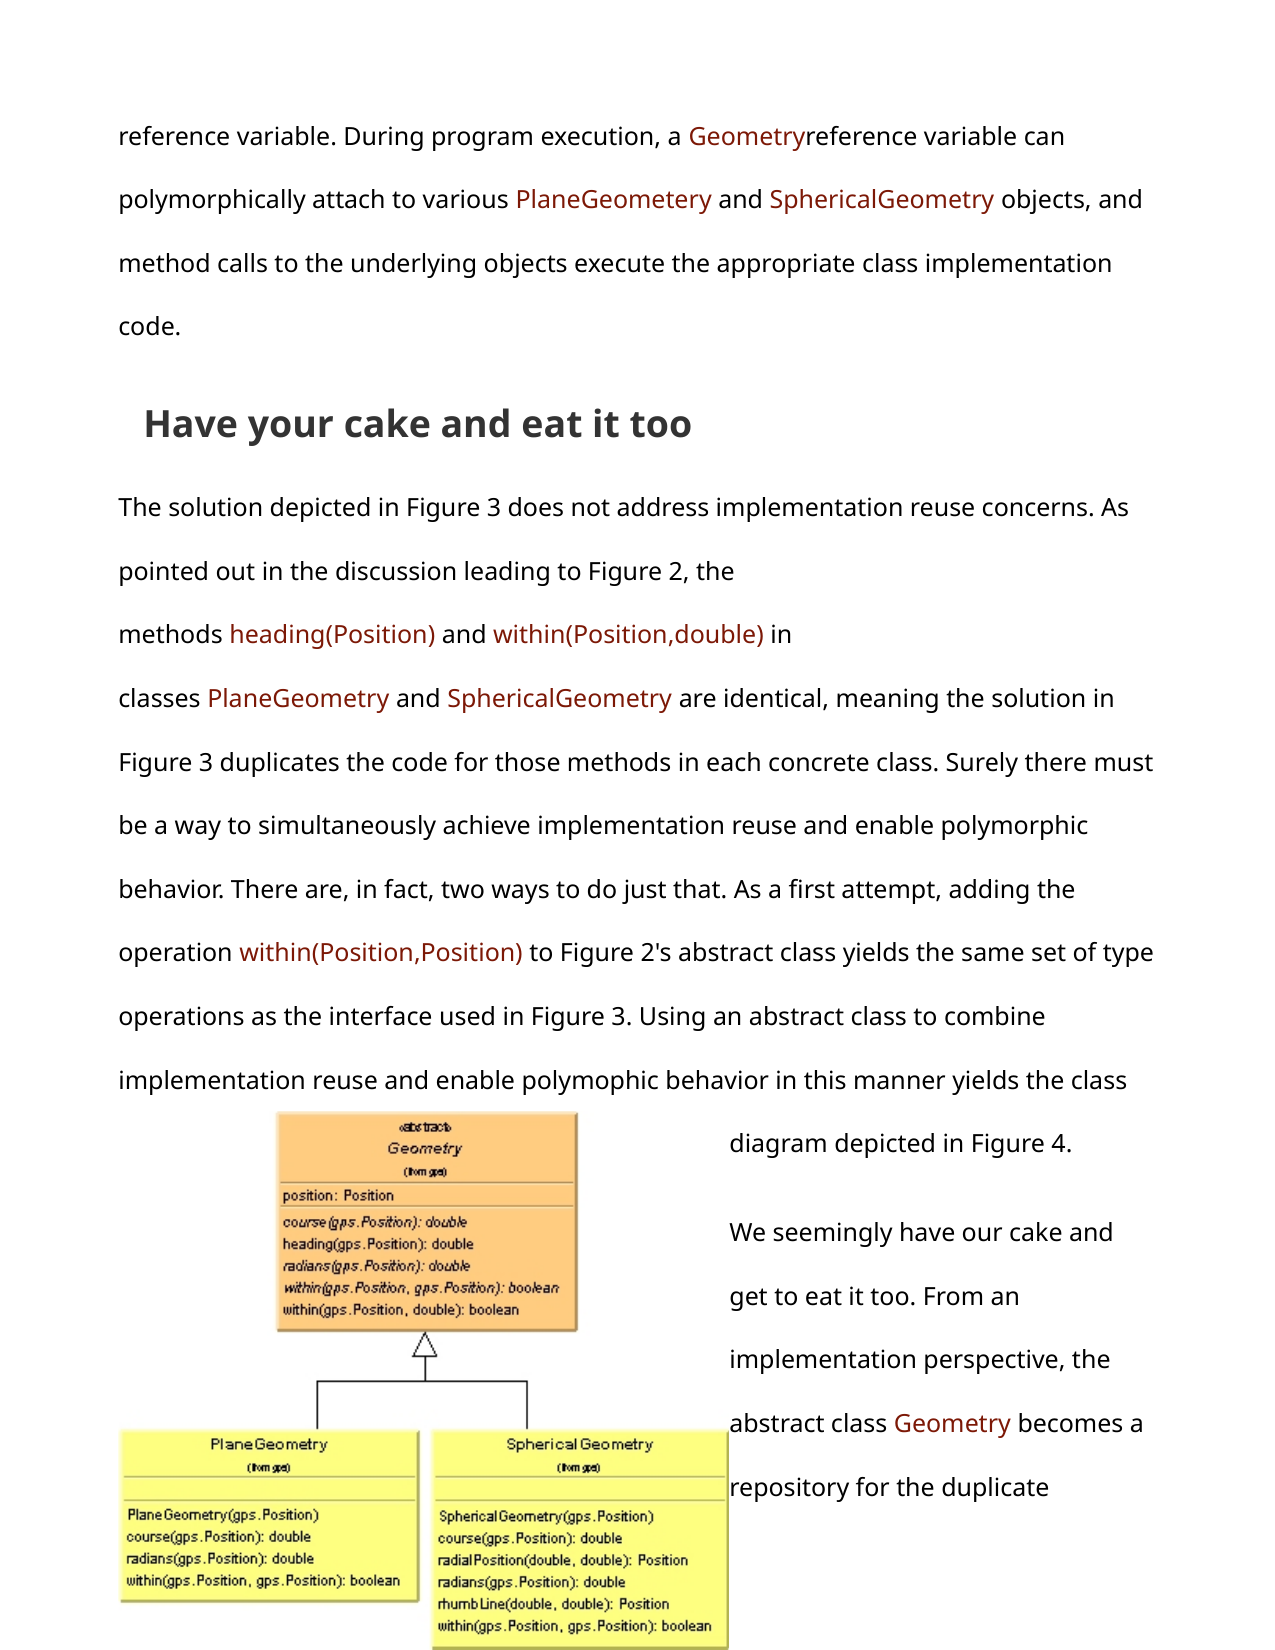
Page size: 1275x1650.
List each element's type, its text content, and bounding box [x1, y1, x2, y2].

picture [118, 1111, 729, 1650]
subtitle Have your cake and eat it too [143, 398, 1157, 449]
text We seemingly have our cake and get to eat it too. From an implementation perspective, the abstract class Geometry becomes a repository for the duplicate [729, 1215, 1157, 1503]
text reference variable. During program execution, a Geometryreference variable can polymorphically attach to various PlaneGeometery and SphericalGeometry objects, and method calls to the underlying objects execute the appropriate class implementation code. [118, 118, 1157, 343]
text The solution depicted in Figure 3 does not address implementation reuse concerns. As pointed out in the discussion leading to Figure 2, the methods heading(Position) and within(Position,double) in classes PlaneGeometry and SphericalGeometry are identical, meaning the solution in Figure 3 duplicates the code for those methods in each concrete class. Surely there must be a way to simultaneously achieve implementation reuse and enable polymorphic behavior. There are, in fact, two ways to do just that. As a first attempt, adding the operation within(Position,Position) to Figure 2's abstract class yields the same set of type operations as the interface used in Figure 3. Using an abstract class to combine implementation reuse and enable polymophic behavior in this manner yields the class diagram depicted in Figure 4. [118, 489, 1157, 1160]
